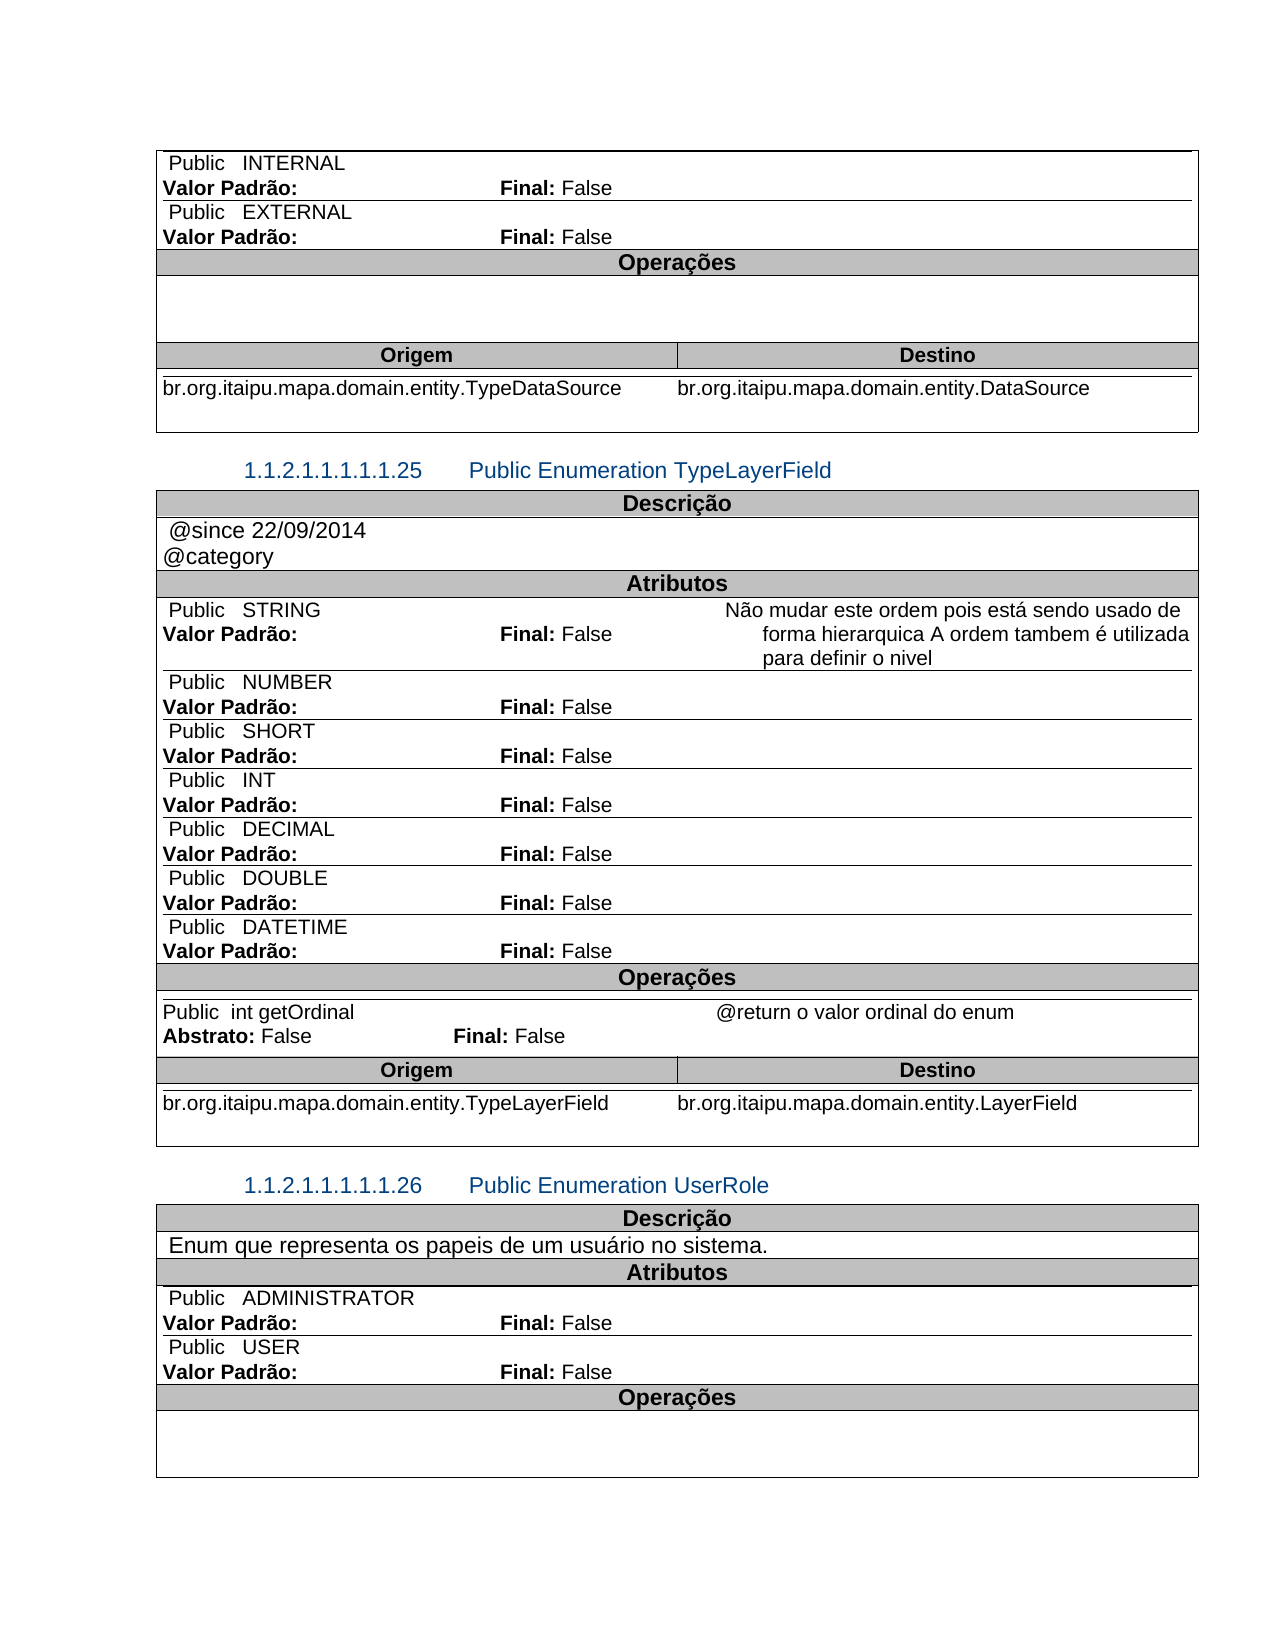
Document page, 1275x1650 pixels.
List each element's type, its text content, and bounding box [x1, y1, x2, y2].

table_header [725, 1287, 1192, 1334]
table_cell [725, 915, 1192, 963]
table_cell Operações [157, 964, 1198, 990]
table_cell [725, 1336, 1192, 1383]
table_cell Valor Padrão: [163, 1310, 500, 1334]
table_cell Valor Padrão: [163, 743, 500, 767]
table_cell [157, 369, 1198, 431]
table_cell Origem [157, 1058, 677, 1083]
table_header Public INTERNAL [163, 152, 725, 175]
table_header Descrição [157, 491, 1198, 516]
table_header br.org.itaipu.mapa.domain.entity.DataSource [677, 377, 1192, 424]
table_cell Final: False [500, 890, 725, 914]
subtitle Public Enumeration UserRole [244, 1172, 1125, 1198]
table_cell Operações [157, 250, 1198, 275]
table_cell Final: False [500, 175, 725, 199]
table_cell Valor Padrão: [163, 175, 500, 199]
table_header @return o valor ordinal do enum [716, 1000, 1192, 1048]
table_cell [157, 598, 1198, 963]
table_header [725, 152, 1192, 199]
table_cell Final: False [453, 1024, 716, 1048]
table_header Descrição [157, 1205, 1198, 1231]
table_cell [725, 201, 1192, 248]
table_cell Destino [678, 343, 1198, 368]
table_cell Final: False [500, 224, 725, 248]
table_cell [725, 671, 1192, 718]
table_cell Valor Padrão: [163, 890, 500, 914]
table_cell Destino [678, 1058, 1198, 1083]
table_cell Enum que representa os papeis de um usuário no sistema. [157, 1232, 1198, 1258]
table_cell Final: False [500, 622, 725, 669]
table_cell Valor Padrão: [163, 792, 500, 816]
table_cell Public EXTERNAL [163, 201, 725, 224]
table_header br.org.itaipu.mapa.domain.entity.LayerField [677, 1091, 1192, 1139]
table_cell Public INT [163, 769, 725, 792]
table_cell Final: False [500, 694, 725, 718]
table_cell Final: False [500, 1359, 725, 1383]
table_cell Final: False [500, 841, 725, 865]
table_cell Valor Padrão: [163, 841, 500, 865]
table_cell [725, 818, 1192, 865]
table_cell [157, 1084, 1198, 1146]
table_cell Final: False [500, 1310, 725, 1334]
table_cell [725, 866, 1192, 914]
table_header br.org.itaipu.mapa.domain.entity.TypeLayerField [163, 1091, 677, 1139]
table_header Public int getOrdinal [163, 1000, 716, 1023]
table_cell Public NUMBER [163, 671, 725, 694]
table_cell [725, 769, 1192, 816]
table_header Não mudar este ordem pois está sendo usado de forma hierarquica A ordem tambem é utilizada para definir o nivel [725, 598, 1192, 669]
subtitle Public Enumeration TypeLayerField [244, 457, 1125, 483]
table_cell Atributos [157, 571, 1198, 597]
table_cell Valor Padrão: [163, 224, 500, 248]
table_cell [157, 276, 1198, 342]
table_cell Valor Padrão: [163, 694, 500, 718]
table_header Public STRING [163, 598, 725, 622]
table_cell [157, 991, 1198, 1056]
table_cell Public DOUBLE [163, 866, 725, 890]
table_cell [157, 151, 1198, 248]
table_cell Valor Padrão: [163, 939, 500, 963]
table_cell Final: False [500, 939, 725, 963]
table_cell Atributos [157, 1259, 1198, 1285]
table_cell Public DATETIME [163, 915, 725, 939]
table_cell Abstrato: False [163, 1024, 453, 1048]
table_cell Origem [157, 343, 677, 368]
table_cell Valor Padrão: [163, 622, 500, 669]
table_cell Final: False [500, 792, 725, 816]
table_cell Final: False [500, 743, 725, 767]
table_cell [725, 720, 1192, 767]
table_header Public ADMINISTRATOR [163, 1287, 725, 1310]
table_cell Public USER [163, 1336, 725, 1359]
table_cell [157, 1411, 1198, 1477]
table_cell Operações [157, 1385, 1198, 1410]
table_cell [157, 1286, 1198, 1383]
table_header br.org.itaipu.mapa.domain.entity.TypeDataSource [163, 377, 677, 424]
table_cell Valor Padrão: [163, 1359, 500, 1383]
table_cell Public DECIMAL [163, 818, 725, 841]
table_cell Public SHORT [163, 720, 725, 743]
table_cell @since 22/09/2014 @category [157, 518, 1198, 570]
